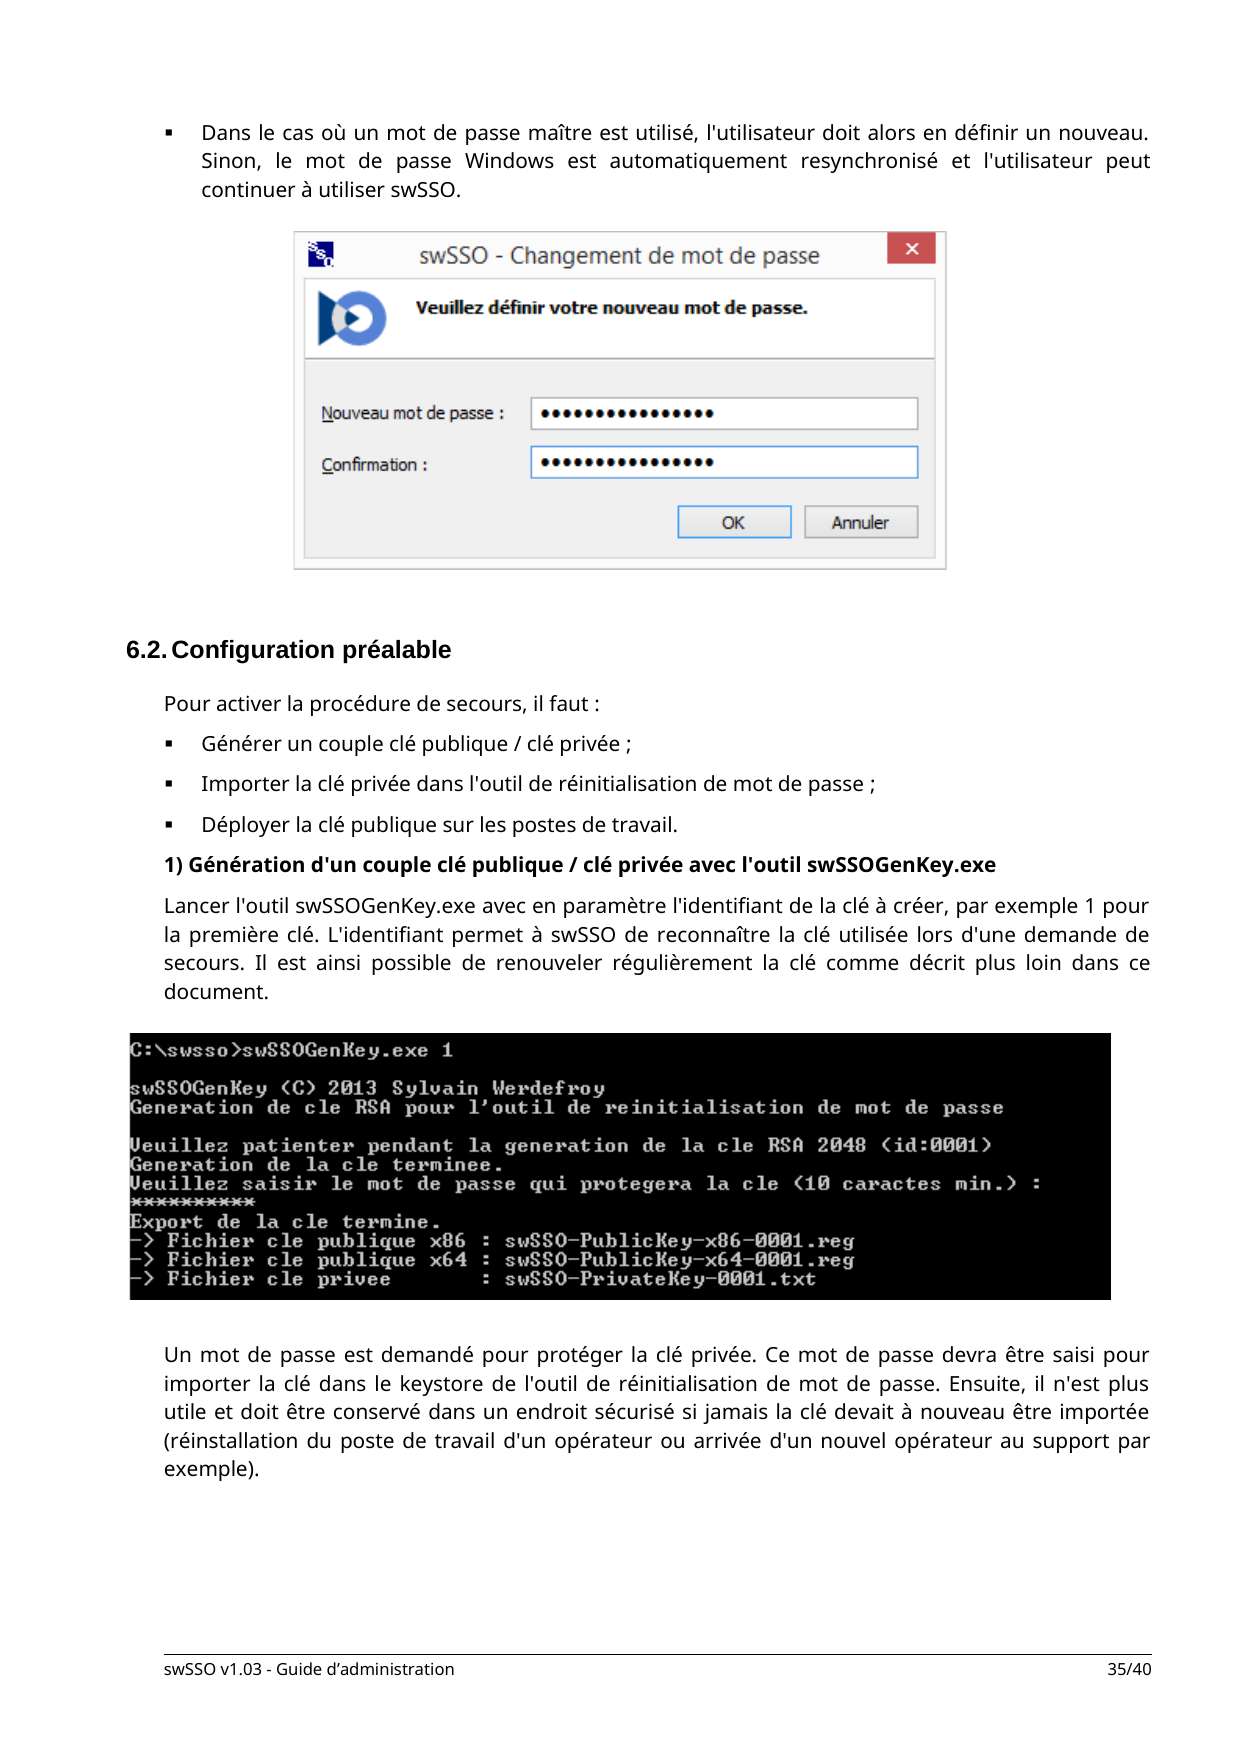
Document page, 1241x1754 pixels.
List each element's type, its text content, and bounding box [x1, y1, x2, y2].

list Dans le cas où un mot de passe maître est utilisé, l'utilisateur doit alors en définir un nouveau. Sinon, le mot de passe Windows est automatiquement resynchronisé et l'utilisateur peut continuer à utiliser swSSO. [164, 118, 1152, 203]
text Pour activer la procédure de secours, il faut : [164, 689, 1152, 717]
list Importer la clé privée dans l'outil de réinitialisation de mot de passe ; [164, 769, 1152, 798]
list Générer un couple clé publique / clé privée ; [164, 729, 1152, 758]
text Lancer l'outil swSSOGenKey.exe avec en paramètre l'identifiant de la clé à créer, par exemple 1 pour la première clé. L'identifiant permet à swSSO de reconnaître la clé utilisée lors d'une demande de secours. Il est ainsi possible de renouveler régulièrement la clé comme décrit plus loin dans ce document. [164, 892, 1152, 1005]
text 1) Génération d'un couple clé publique / clé privée avec l'outil swSSOGenKey.exe [164, 851, 1152, 879]
list Déployer la clé publique sur les postes de travail. [164, 810, 1152, 838]
text Un mot de passe est demandé pour protéger la clé privée. Ce mot de passe devra être saisi pour importer la clé dans le keystore de l'outil de réinitialisation de mot de passe. Ensuite, il n'est plus utile et doit être conservé dans un endroit sécurisé si jamais la clé devait à nouveau être importée (réinstallation du poste de travail d'un opérateur ou arrivée d'un nouvel opérateur au support par exemple). [164, 1340, 1152, 1483]
subtitle Configuration préalable [126, 635, 1152, 664]
picture [293, 231, 947, 570]
